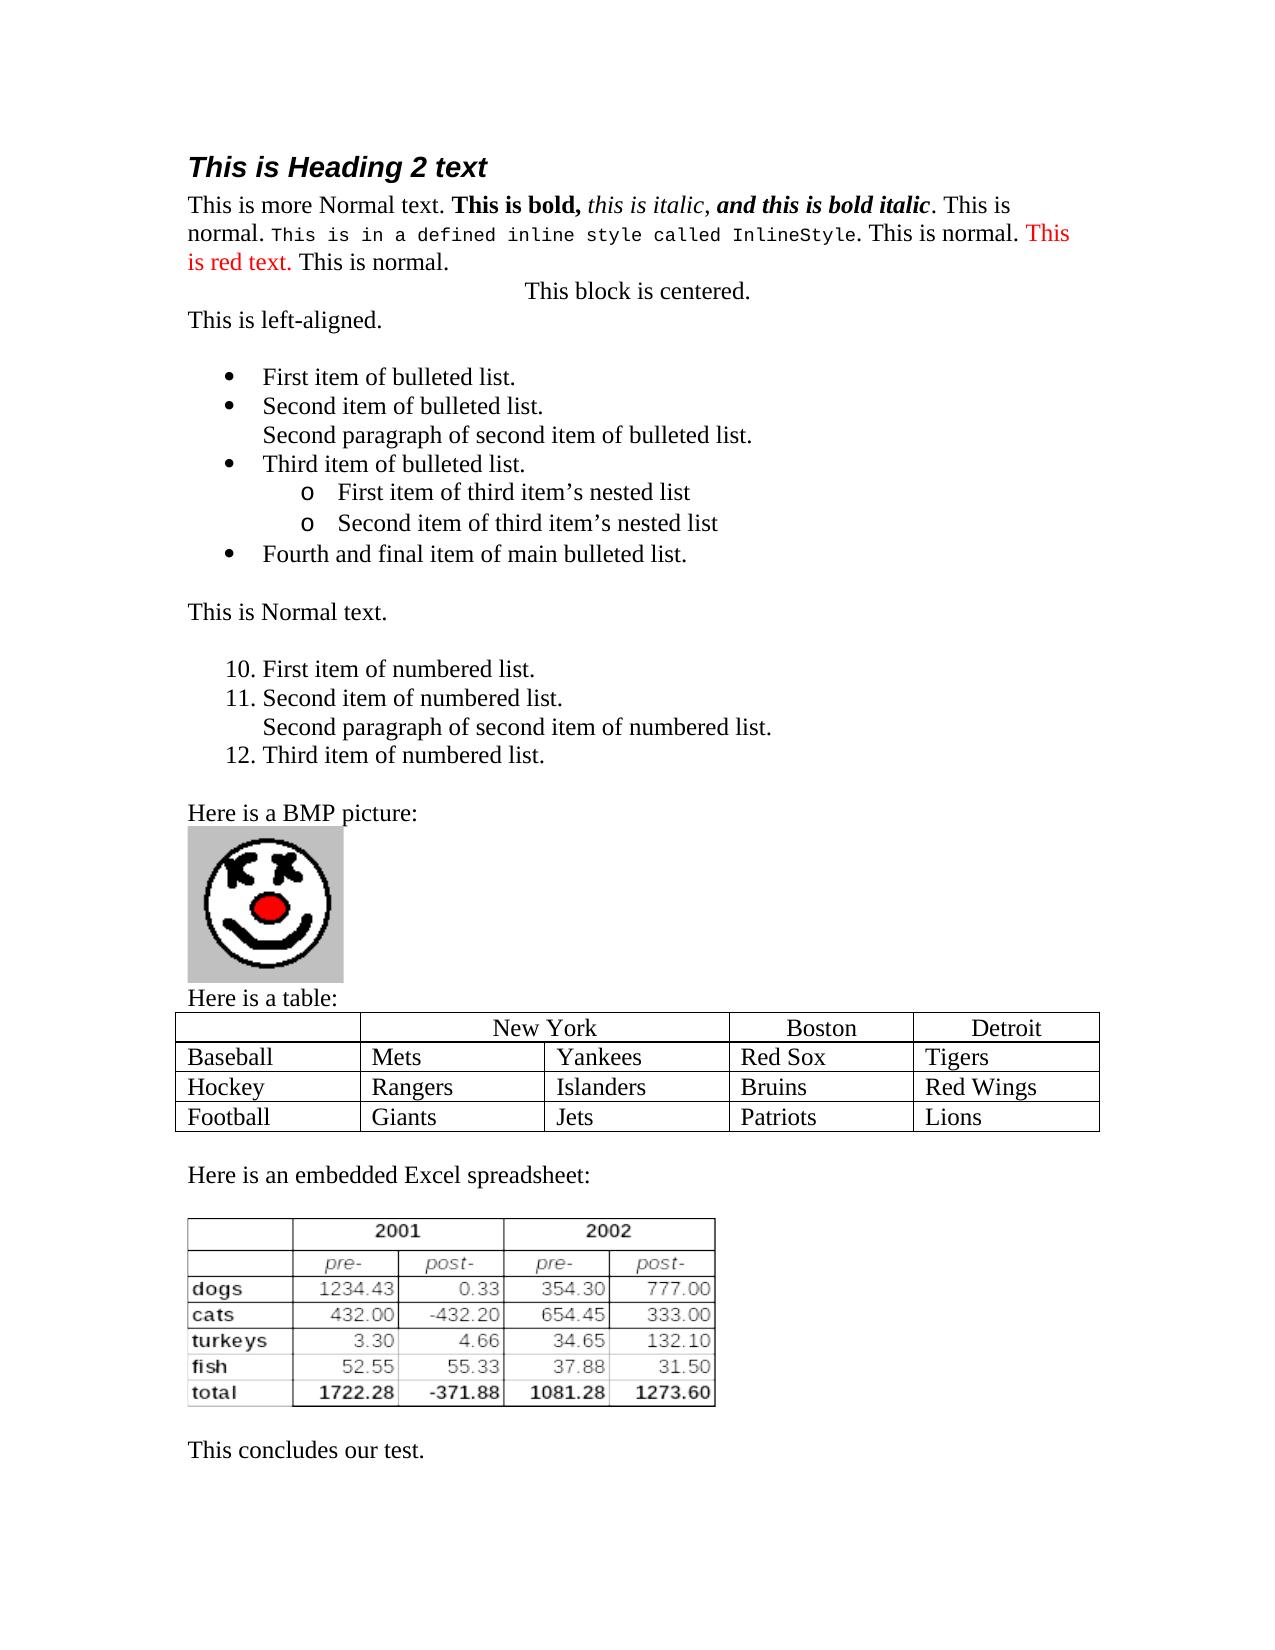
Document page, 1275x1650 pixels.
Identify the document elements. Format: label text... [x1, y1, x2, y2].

picture [187, 826, 344, 983]
list First item of bulleted list. [225, 362, 1087, 391]
text This is left-aligned. [187, 305, 1087, 334]
text This block is centered. [187, 276, 1087, 305]
list First item of numbered list. [225, 654, 1087, 683]
table_cell Bruins [730, 1072, 913, 1101]
list Second item of numbered list. [225, 683, 1087, 712]
table_cell Jets [545, 1102, 729, 1131]
table_cell Islanders [545, 1072, 729, 1101]
table_cell Red Sox [730, 1043, 913, 1071]
text Here is a table: [187, 983, 1087, 1012]
text Here is a BMP picture: [187, 798, 1087, 827]
table_cell Red Wings [914, 1072, 1099, 1101]
text Second paragraph of second item of numbered list. [262, 712, 1087, 740]
text This concludes our test. [187, 1435, 1087, 1464]
table_header [176, 1013, 360, 1041]
text Here is an embedded Excel spreadsheet: [187, 1161, 1087, 1189]
table_header New York [361, 1013, 729, 1041]
table_cell Mets [361, 1043, 544, 1071]
table_header Detroit [914, 1013, 1099, 1041]
list Third item of bulleted list. [225, 449, 1087, 477]
table_cell Tigers [914, 1043, 1099, 1071]
table_cell Hockey [176, 1072, 360, 1101]
text This is more Normal text. This is bold, this is italic, and this is bold italic. This is normal. This is in a defined inline style called InlineStyle. This is normal. This is red text. This is normal. [187, 190, 1087, 276]
table_cell Lions [914, 1102, 1099, 1131]
list Third item of numbered list. [225, 740, 1087, 769]
list Second item of bulleted list. [225, 391, 1087, 420]
table_cell Football [176, 1102, 360, 1131]
list Second item of third item’s nested list [300, 508, 1087, 539]
table_cell Patriots [730, 1102, 913, 1131]
table_cell Yankees [545, 1043, 729, 1071]
subtitle This is Heading 2 text [187, 150, 1087, 183]
text Second paragraph of second item of bulleted list. [262, 420, 1087, 449]
list Fourth and final item of main bulleted list. [225, 539, 1087, 568]
list First item of third item’s nested list [300, 477, 1087, 508]
table_cell Baseball [176, 1043, 360, 1071]
table_cell Giants [361, 1102, 544, 1131]
table_header Boston [730, 1013, 913, 1041]
text This is Normal text. [187, 597, 1087, 625]
table_cell Rangers [361, 1072, 544, 1101]
